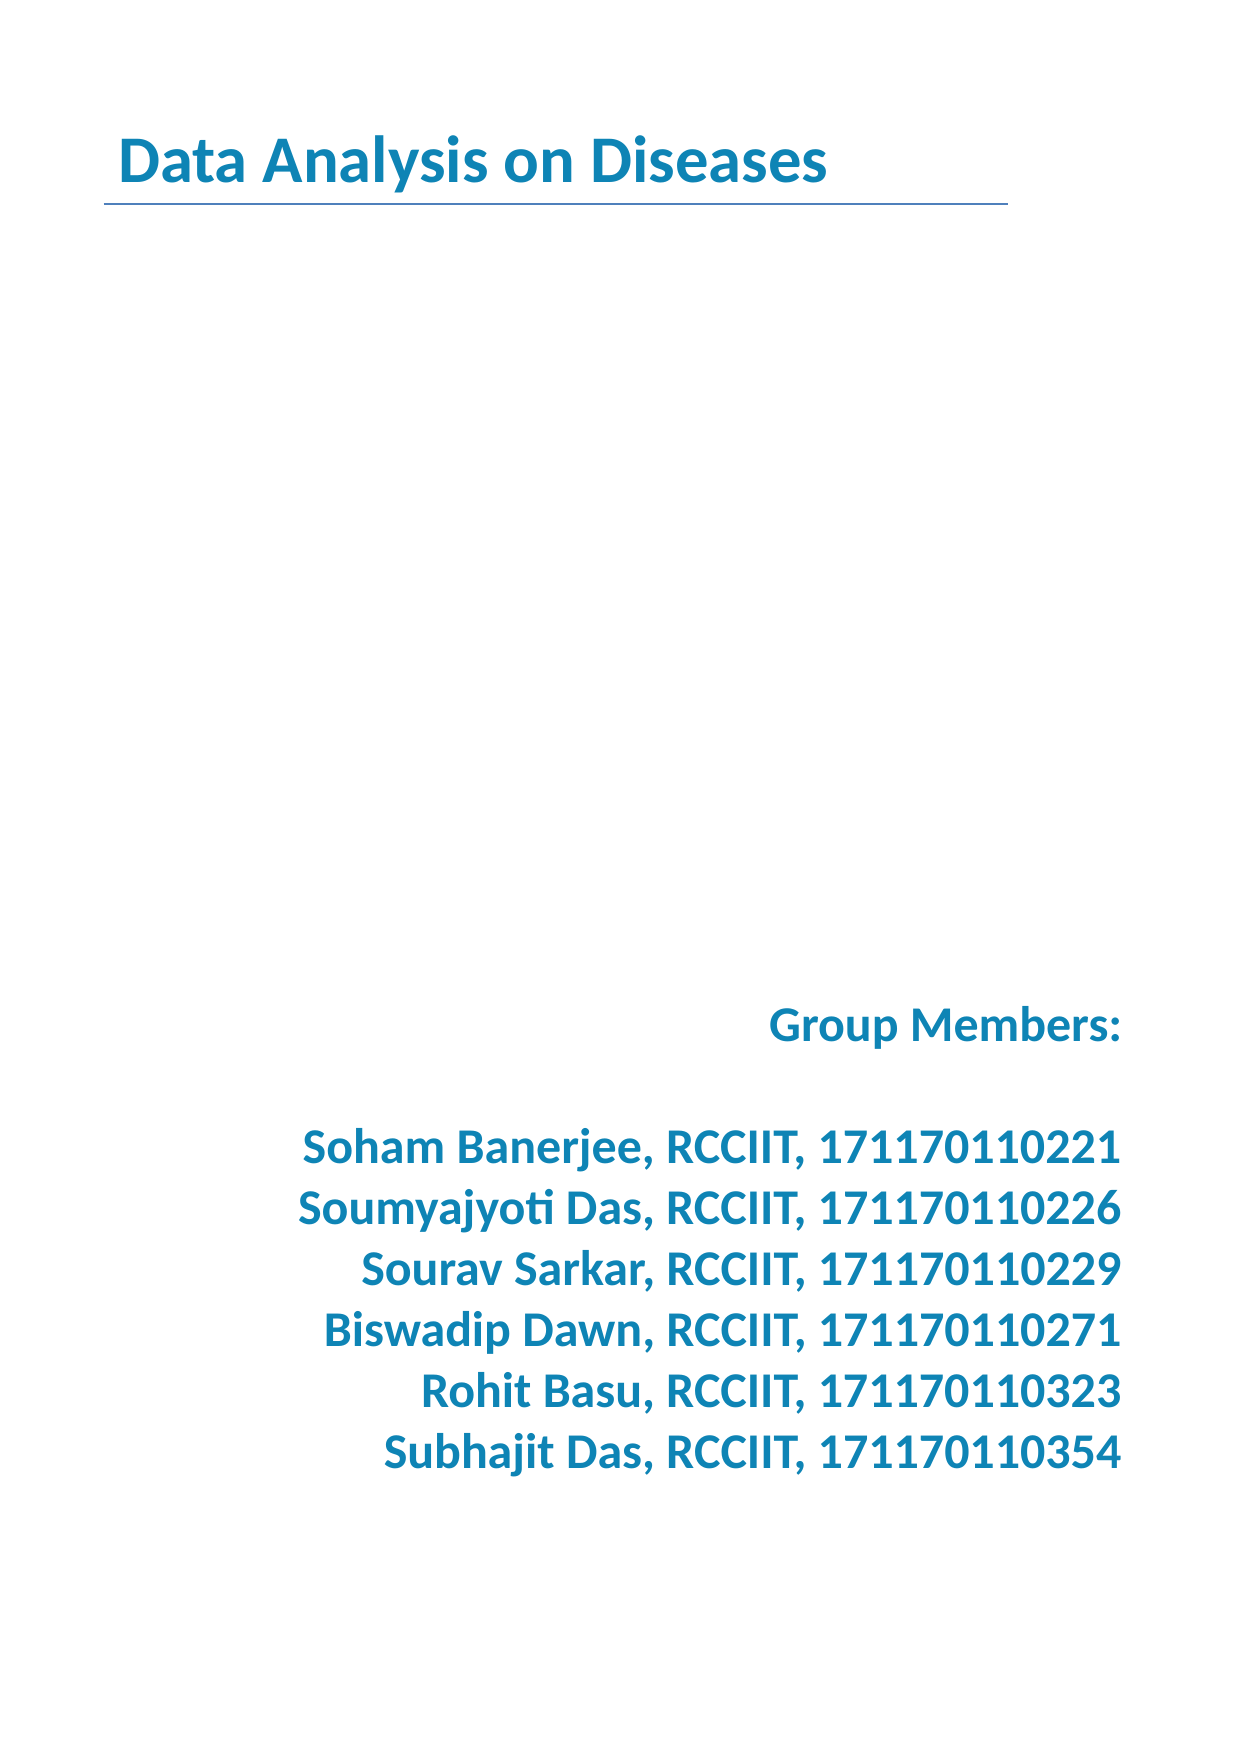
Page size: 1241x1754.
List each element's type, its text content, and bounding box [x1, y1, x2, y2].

text Soumyajyoti Das, RCCIIT, 171170110226 [118, 1176, 1122, 1237]
text Group Members: [118, 993, 1122, 1054]
text Data Analysis on Diseases [118, 118, 1122, 199]
text Rohit Basu, RCCIIT, 171170110323 [118, 1359, 1122, 1420]
text Soham Banerjee, RCCIIT, 171170110221 [118, 1115, 1122, 1176]
text Biswadip Dawn, RCCIIT, 171170110271 [118, 1298, 1122, 1359]
text Subhajit Das, RCCIIT, 171170110354 [118, 1420, 1122, 1481]
text Sourav Sarkar, RCCIIT, 171170110229 [118, 1237, 1122, 1298]
